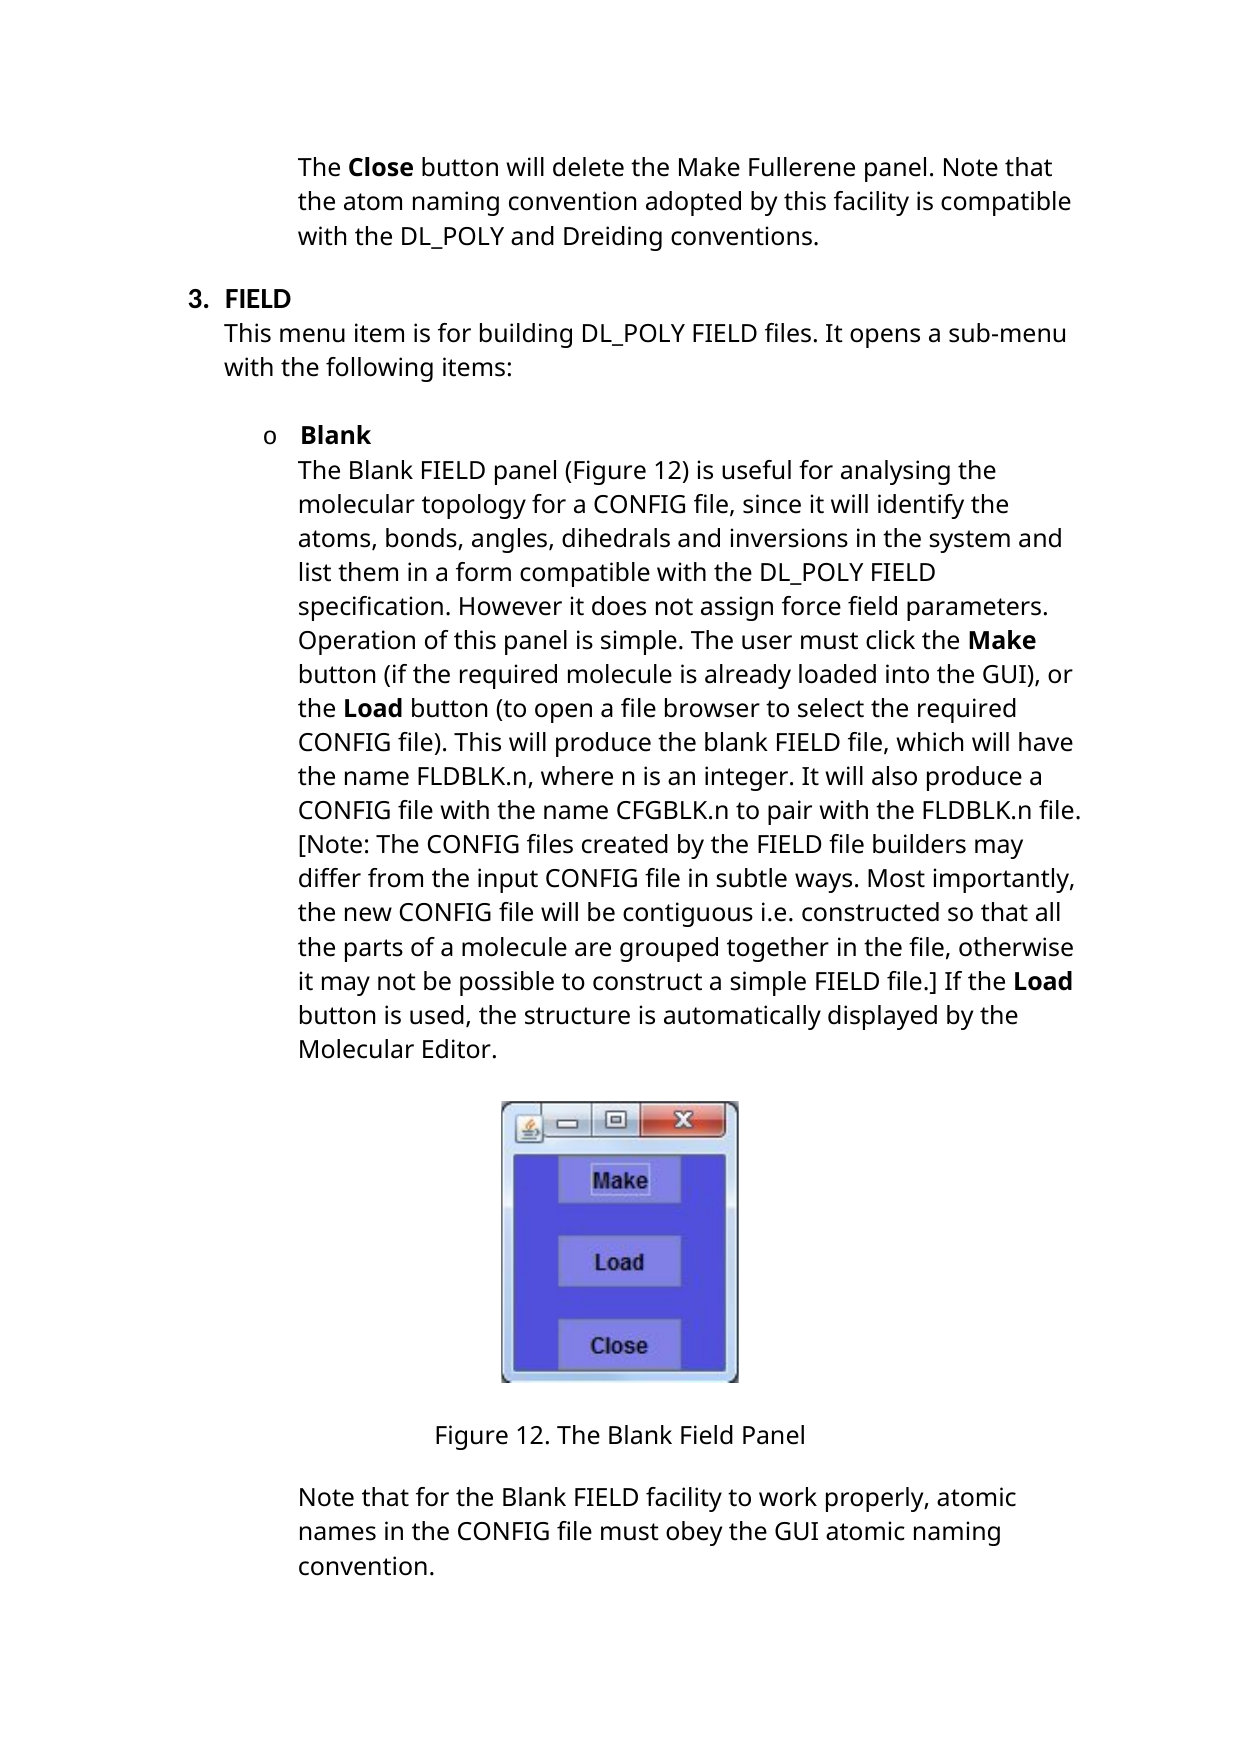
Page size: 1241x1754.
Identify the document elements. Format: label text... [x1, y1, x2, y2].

text The Blank FIELD panel (Figure 12) is useful for analysing the molecular topology for a CONFIG file, since it will identify the atoms, bonds, angles, dihedrals and inversions in the system and list them in a form compatible with the DL_POLY FIELD specification. However it does not assign force field parameters. [298, 452, 1090, 623]
text The Close button will delete the Make Fullerene panel. Note that the atom naming convention adopted by this facility is compatible with the DL_POLY and Dreiding conventions. [298, 150, 1090, 252]
picture [501, 1101, 739, 1383]
list Blank [262, 418, 1090, 452]
text This menu item is for building DL_POLY FIELD files. It opens a sub-menu with the following items: [224, 316, 1090, 384]
text Operation of this panel is simple. The user must click the Make button (if the required molecule is already loaded into the GUI), or the Load button (to open a file browser to select the required CONFIG file). This will produce the blank FIELD file, which will have the name FLDBLK.n, where n is an integer. It will also produce a CONFIG file with the name CFGBLK.n to pair with the FLDBLK.n file. [Note: The CONFIG files created by the FIELD file builders may differ from the input CONFIG file in subtle ways. Most importantly, the new CONFIG file will be contiguous i.e. constructed so that all the parts of a molecule are grouped together in the file, otherwise it may not be possible to construct a simple FIELD file.] If the Load button is used, the structure is automatically displayed by the Molecular Editor. [298, 623, 1090, 1065]
text Note that for the Blank FIELD facility to work properly, atomic names in the CONFIG file must obey the GUI atomic naming convention. [298, 1480, 1090, 1582]
list FIELD [187, 280, 1090, 316]
text Figure 12. The Blank Field Panel [150, 1418, 1090, 1452]
